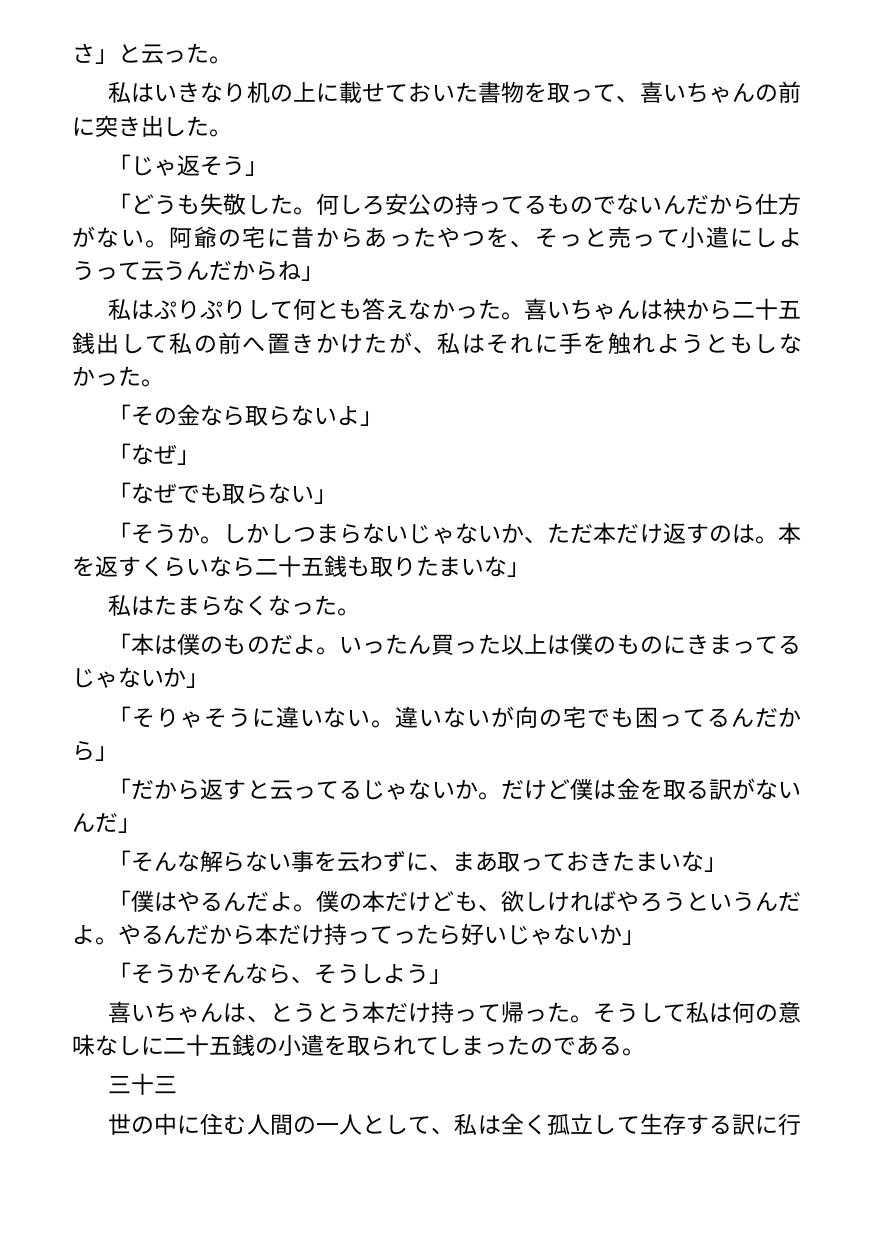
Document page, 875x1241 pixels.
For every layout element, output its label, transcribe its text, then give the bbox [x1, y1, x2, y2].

text 「そんな解らない事を云わずに、まあ取っておきたまいな」 [72, 844, 802, 877]
text 「だから返すと云ってるじゃないか。だけど僕は金を取る訳がないんだ」 [72, 772, 802, 838]
text 「じゃ返そう」 [72, 148, 802, 181]
text 私はいきなり机の上に載せておいた書物を取って、喜いちゃんの前に突き出した。 [72, 75, 802, 142]
text 「どうも失敬した。何しろ安公の持ってるものでないんだから仕方がない。阿爺の宅に昔からあったやつを、そっと売って小遣にしようって云うんだからね」 [72, 187, 802, 286]
text 「そうかそんなら、そうしよう」 [72, 956, 802, 989]
text 「その金なら取らないよ」 [72, 398, 802, 431]
text 喜いちゃんは、とうとう本だけ持って帰った。そうして私は何の意味なしに二十五銭の小遣を取られてしまったのである。 [72, 995, 802, 1061]
text 私はぷりぷりして何とも答えなかった。喜いちゃんは袂から二十五銭出して私の前へ置きかけたが、私はそれに手を触れようともしなかった。 [72, 292, 802, 392]
text さ」と云った。 [72, 36, 802, 69]
text 「本は僕のものだよ。いったん買った以上は僕のものにきまってるじゃないか」 [72, 627, 802, 693]
text 三十三 [72, 1067, 802, 1101]
text 「そうか。しかしつまらないじゃないか、ただ本だけ返すのは。本を返すくらいなら二十五銭も取りたまいな」 [72, 516, 802, 582]
text 私はたまらなくなった。 [72, 588, 802, 621]
text 「僕はやるんだよ。僕の本だけども、欲しければやろうというんだよ。やるんだから本だけ持ってったら好いじゃないか」 [72, 883, 802, 950]
text 「そりゃそうに違いない。違いないが向の宅でも困ってるんだから」 [72, 699, 802, 766]
text 「なぜ」 [72, 437, 802, 470]
text 「なぜでも取らない」 [72, 476, 802, 509]
text 世の中に住む人間の一人として、私は全く孤立して生存する訳に行 [72, 1107, 802, 1140]
